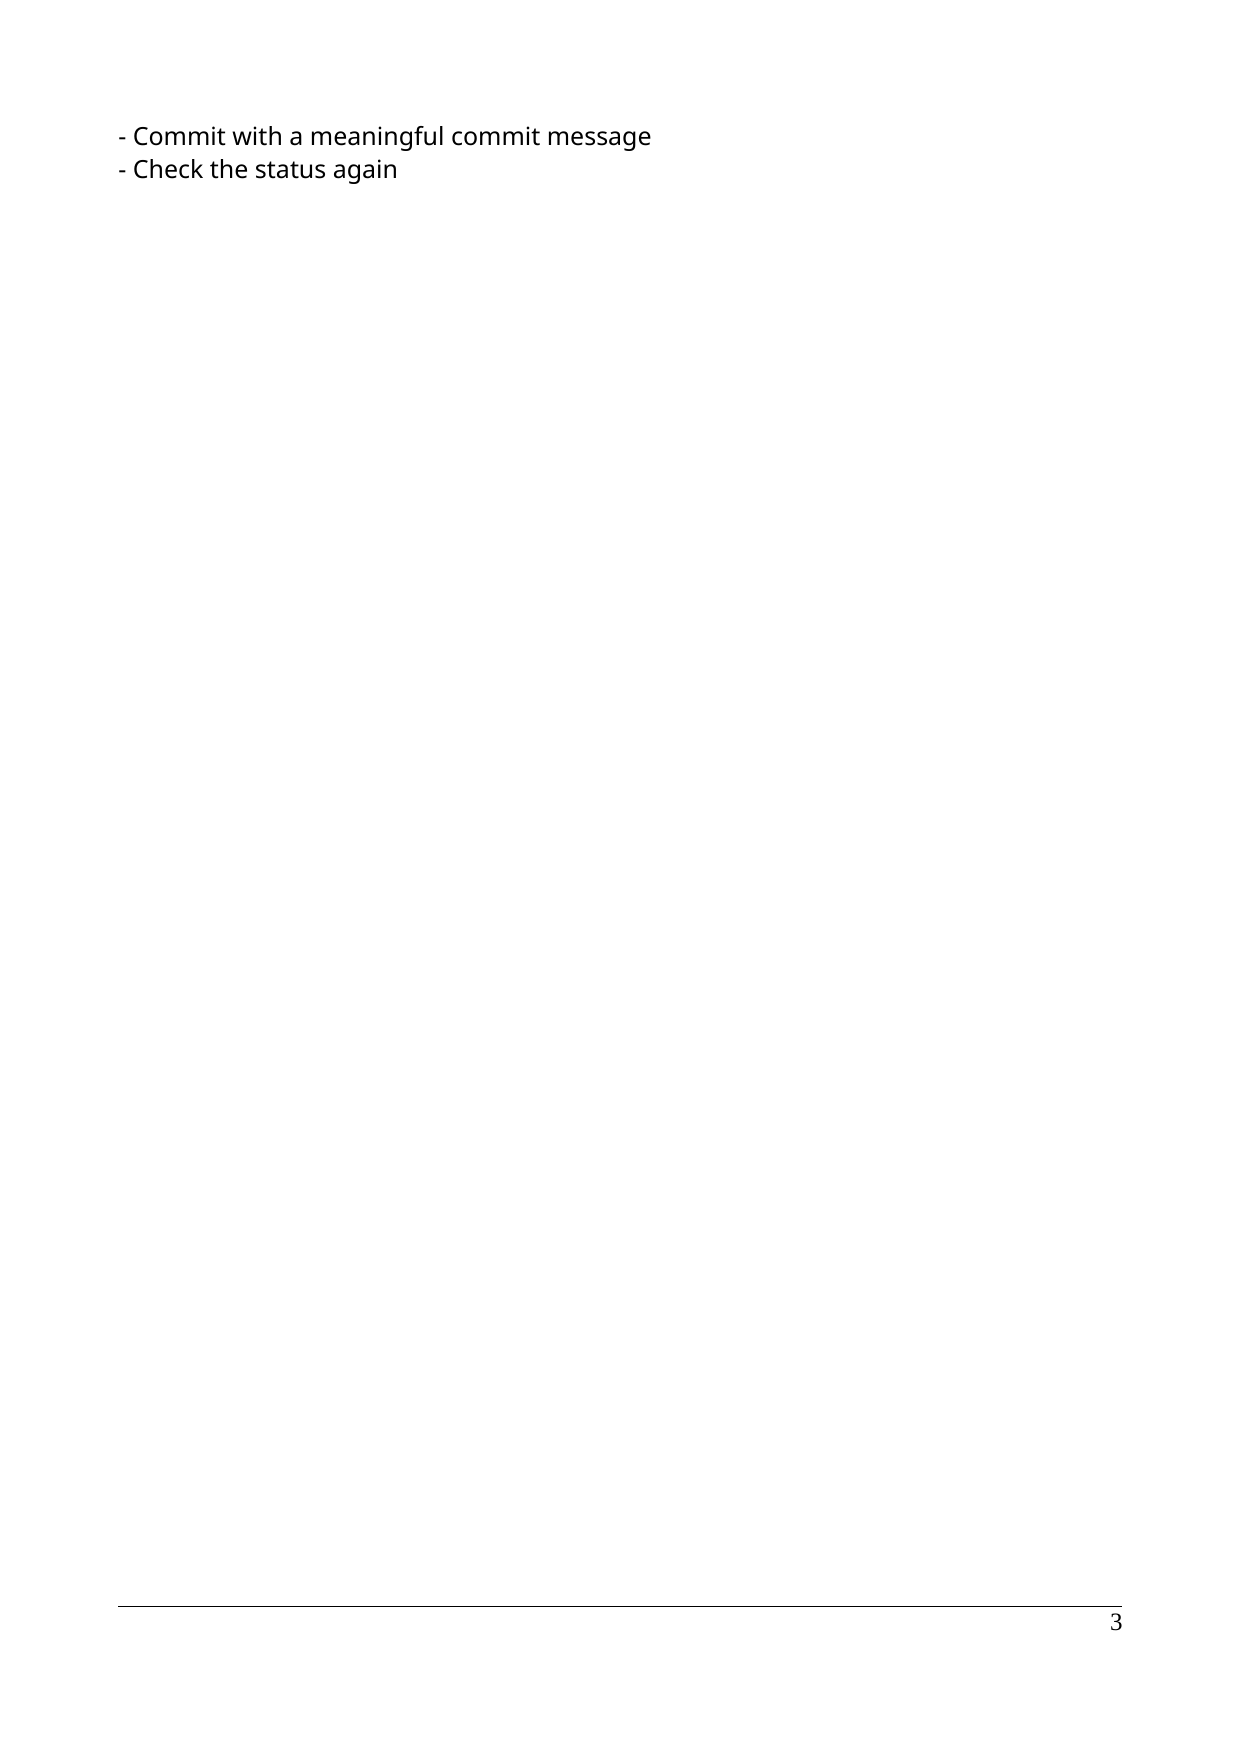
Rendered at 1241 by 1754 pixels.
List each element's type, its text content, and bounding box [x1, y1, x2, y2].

text - Check the status again [118, 152, 1122, 186]
text - Commit with a meaningful commit message [118, 118, 1122, 152]
